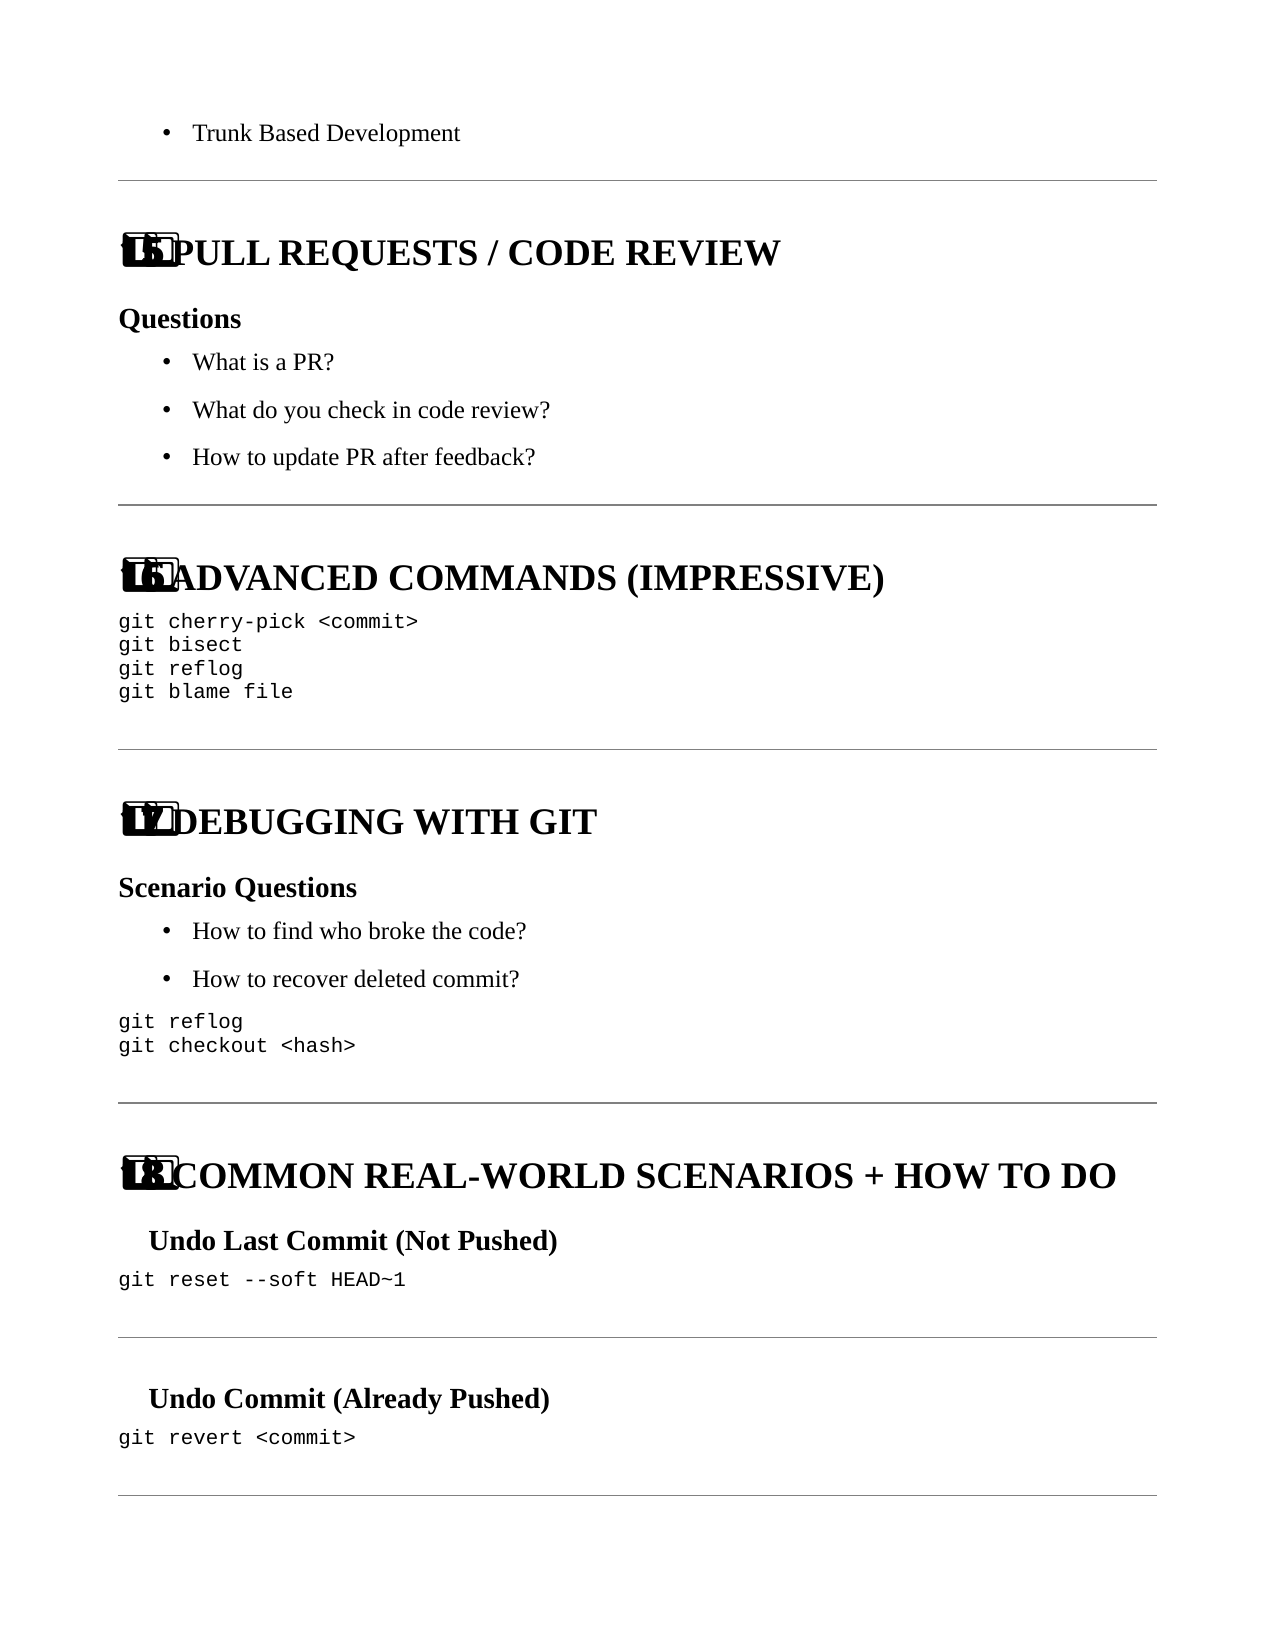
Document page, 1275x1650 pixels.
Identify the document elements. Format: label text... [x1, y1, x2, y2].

list How to update PR after feedback? [162, 442, 1157, 471]
text git bisect [118, 634, 1157, 658]
text git blame file [118, 682, 1157, 705]
subtitle 🔹 Undo Commit (Already Pushed) [118, 1381, 1157, 1415]
text git reflog [118, 658, 1157, 682]
text git reset --soft HEAD~1 [118, 1269, 1157, 1293]
list How to recover deleted commit? [162, 964, 1157, 992]
text git checkout <hash> [118, 1035, 1157, 1058]
text git revert <commit> [118, 1427, 1157, 1451]
subtitle 1️⃣7️⃣ DEBUGGING WITH GIT [118, 800, 1157, 843]
list What do you check in code review? [162, 395, 1157, 423]
list Trunk Based Development [162, 118, 1157, 147]
subtitle Scenario Questions [118, 870, 1157, 903]
subtitle 1️⃣6️⃣ ADVANCED COMMANDS (IMPRESSIVE) [118, 555, 1157, 598]
subtitle 1️⃣8️⃣ COMMON REAL-WORLD SCENARIOS + HOW TO DO [118, 1153, 1157, 1196]
subtitle 1️⃣5️⃣ PULL REQUESTS / CODE REVIEW [118, 231, 1157, 274]
subtitle 🔹 Undo Last Commit (Not Pushed) [118, 1223, 1157, 1257]
text git reflog [118, 1011, 1157, 1035]
list How to find who broke the code? [162, 916, 1157, 945]
subtitle Questions [118, 301, 1157, 334]
text git cherry-pick <commit> [118, 611, 1157, 634]
list What is a PR? [162, 347, 1157, 376]
